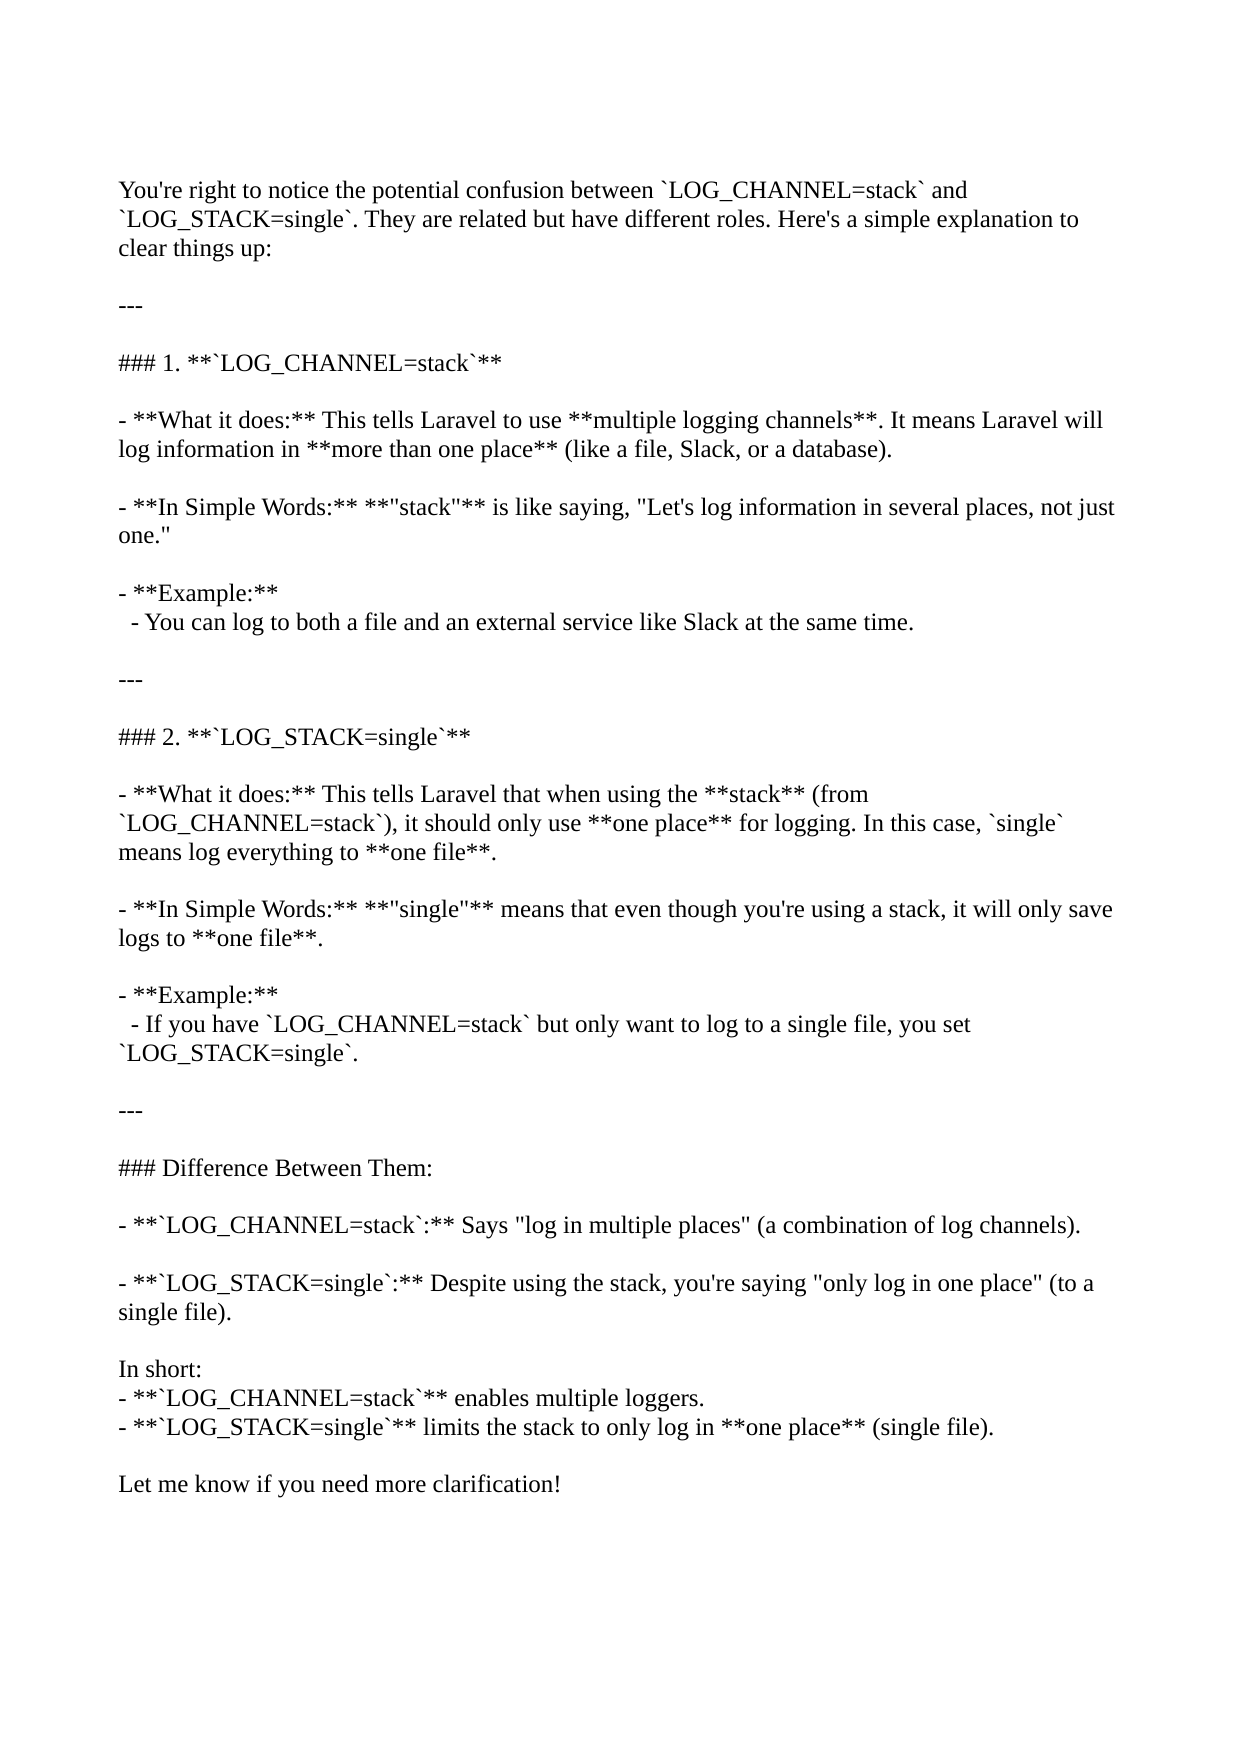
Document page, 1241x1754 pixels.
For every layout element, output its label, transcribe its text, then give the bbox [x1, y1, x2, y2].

text - **What it does:** This tells Laravel to use **multiple logging channels**. It means Laravel will log information in **more than one place** (like a file, Slack, or a database). [118, 406, 1122, 463]
text ### 1. **`LOG_CHANNEL=stack`** [118, 348, 1122, 377]
text - You can log to both a file and an external service like Slack at the same time. [118, 607, 1122, 636]
text - **`LOG_CHANNEL=stack`:** Says "log in multiple places" (a combination of log channels). [118, 1211, 1122, 1239]
text - If you have `LOG_CHANNEL=stack` but only want to log to a single file, you set `LOG_STACK=single`. [118, 1009, 1122, 1067]
text --- [118, 291, 1122, 319]
text - **`LOG_STACK=single`** limits the stack to only log in **one place** (single file). [118, 1412, 1122, 1441]
text --- [118, 664, 1122, 693]
text - **`LOG_CHANNEL=stack`** enables multiple loggers. [118, 1383, 1122, 1412]
text - **Example:** [118, 578, 1122, 607]
text ### 2. **`LOG_STACK=single`** [118, 722, 1122, 751]
text You're right to notice the potential confusion between `LOG_CHANNEL=stack` and `LOG_STACK=single`. They are related but have different roles. Here's a simple explanation to clear things up: [118, 176, 1122, 262]
text - **In Simple Words:** **"stack"** is like saying, "Let's log information in several places, not just one." [118, 492, 1122, 549]
text - **What it does:** This tells Laravel that when using the **stack** (from `LOG_CHANNEL=stack`), it should only use **one place** for logging. In this case, `single` means log everything to **one file**. [118, 779, 1122, 866]
text Let me know if you need more clarification! [118, 1469, 1122, 1498]
text ### Difference Between Them: [118, 1153, 1122, 1182]
text - **In Simple Words:** **"single"** means that even though you're using a stack, it will only save logs to **one file**. [118, 894, 1122, 952]
text - **Example:** [118, 981, 1122, 1009]
text --- [118, 1096, 1122, 1124]
text - **`LOG_STACK=single`:** Despite using the stack, you're saying "only log in one place" (to a single file). [118, 1268, 1122, 1326]
text In short: [118, 1354, 1122, 1383]
